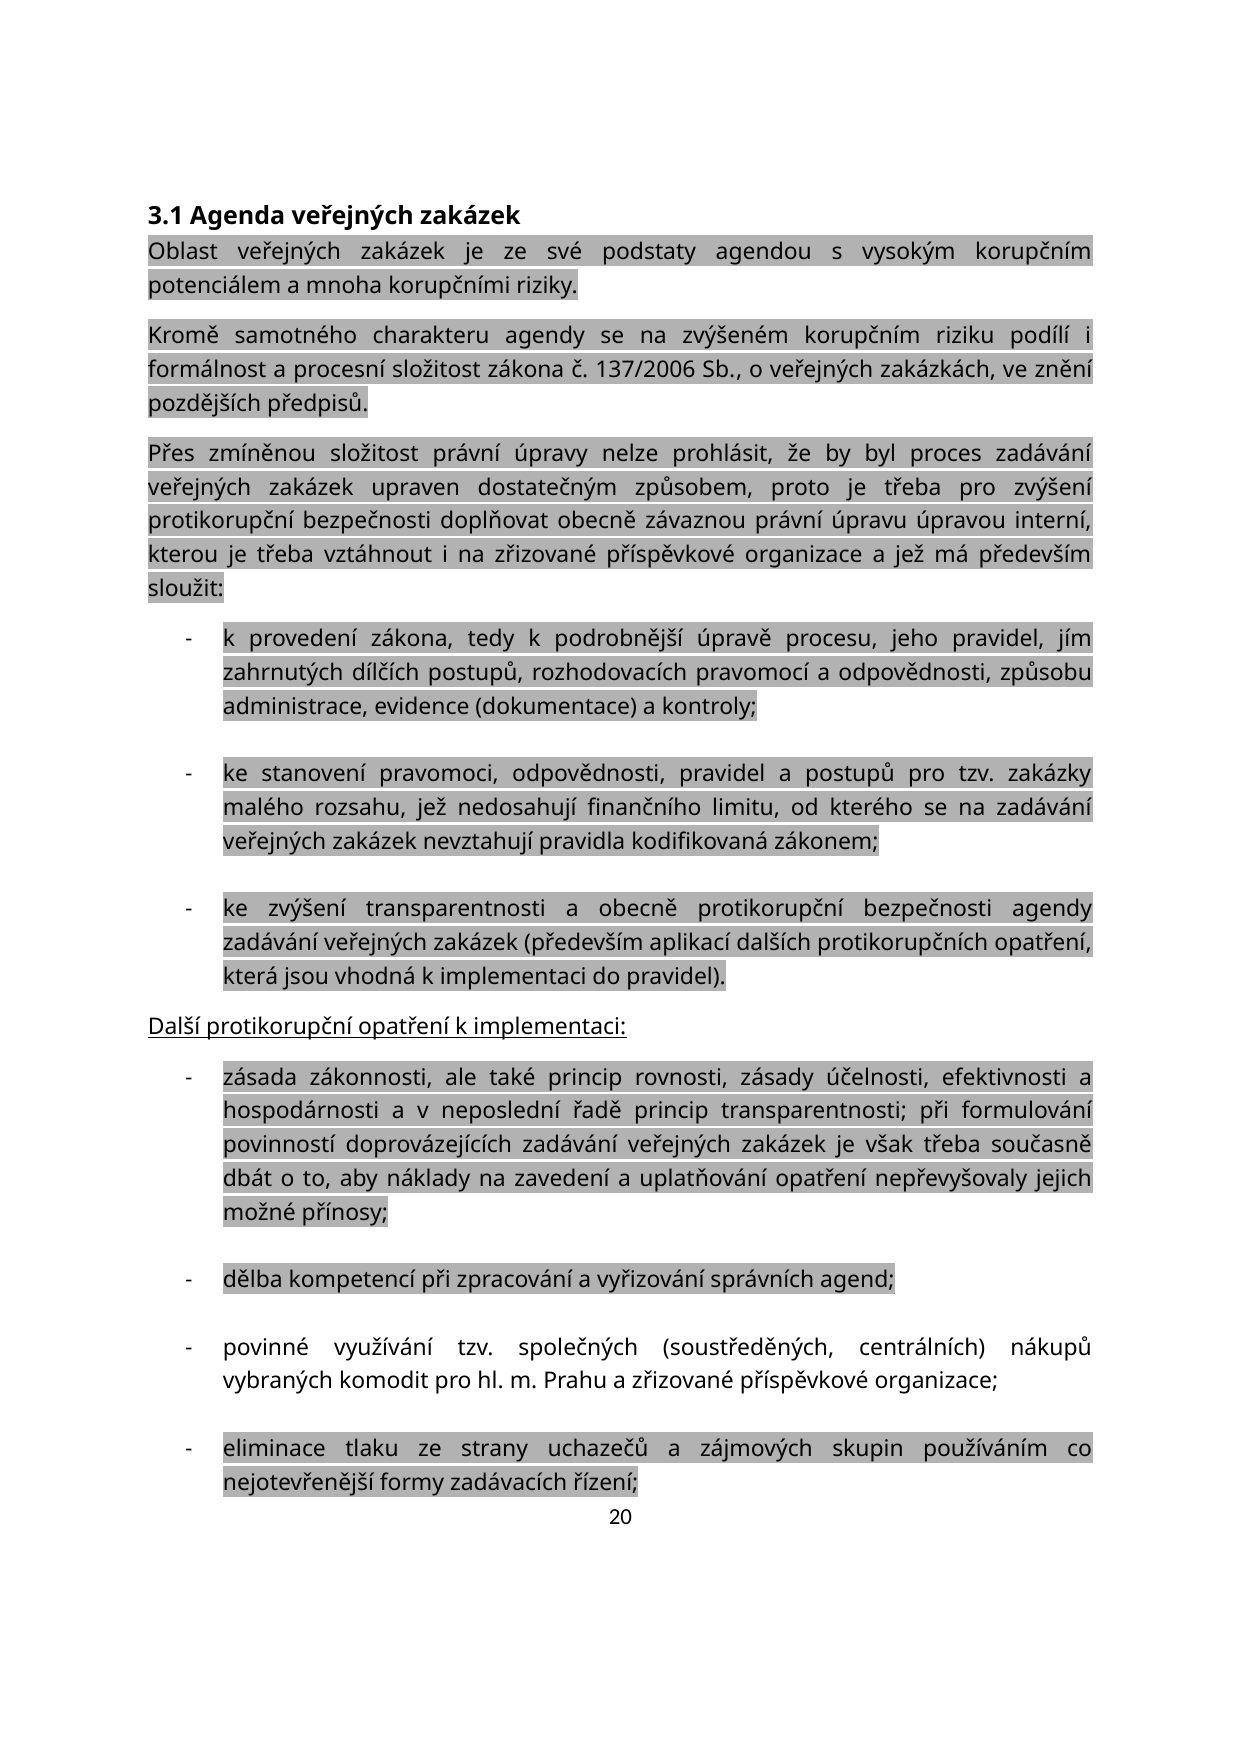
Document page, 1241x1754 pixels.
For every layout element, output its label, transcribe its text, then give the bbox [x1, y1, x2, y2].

list ke zvýšení transparentnosti a obecně protikorupční bezpečnosti agendy zadávání veřejných zakázek (především aplikací dalších protikorupčních opatření, která jsou vhodná k implementaci do pravidel). [185, 892, 1093, 991]
list eliminace tlaku ze strany uchazečů a zájmových skupin používáním co nejotevřenější formy zadávacích řízení; [185, 1432, 1093, 1497]
list povinné využívání tzv. společných (soustředěných, centrálních) nákupů vybraných komodit pro hl. m. Prahu a zřizované příspěvkové organizace; [185, 1331, 1093, 1396]
subtitle 3.1 Agenda veřejných zakázek [148, 198, 1093, 232]
text Kromě samotného charakteru agendy se na zvýšeném korupčním riziku podílí i formálnost a procesní složitost zákona č. 137/2006 Sb., o veřejných zakázkách, ve znění pozdějších předpisů. [148, 319, 1093, 418]
text Oblast veřejných zakázek je ze své podstaty agendou s vysokým korupčním potenciálem a mnoha korupčními riziky. [148, 235, 1093, 300]
list zásada zákonnosti, ale také princip rovnosti, zásady účelnosti, efektivnosti a hospodárnosti a v neposlední řadě princip transparentnosti; při formulování povinností doprovázejících zadávání veřejných zakázek je však třeba současně dbát o to, aby náklady na zavedení a uplatňování opatření nepřevyšovaly jejich možné přínosy; [185, 1061, 1093, 1227]
text Další protikorupční opatření k implementaci: [148, 1010, 1093, 1041]
list k provedení zákona, tedy k podrobnější úpravě procesu, jeho pravidel, jím zahrnutých dílčích postupů, rozhodovacích pravomocí a odpovědnosti, způsobu administrace, evidence (dokumentace) a kontroly; [185, 622, 1093, 721]
list ke stanovení pravomoci, odpovědnosti, pravidel a postupů pro tzv. zakázky malého rozsahu, jež nedosahují finančního limitu, od kterého se na zadávání veřejných zakázek nevztahují pravidla kodifikovaná zákonem; [185, 757, 1093, 856]
text Přes zmíněnou složitost právní úpravy nelze prohlásit, že by byl proces zadávání veřejných zakázek upraven dostatečným způsobem, proto je třeba pro zvýšení protikorupční bezpečnosti doplňovat obecně závaznou právní úpravu úpravou interní, kterou je třeba vztáhnout i na zřizované příspěvkové organizace a jež má především sloužit: [148, 437, 1093, 603]
list dělba kompetencí při zpracování a vyřizování správních agend; [185, 1263, 1093, 1294]
